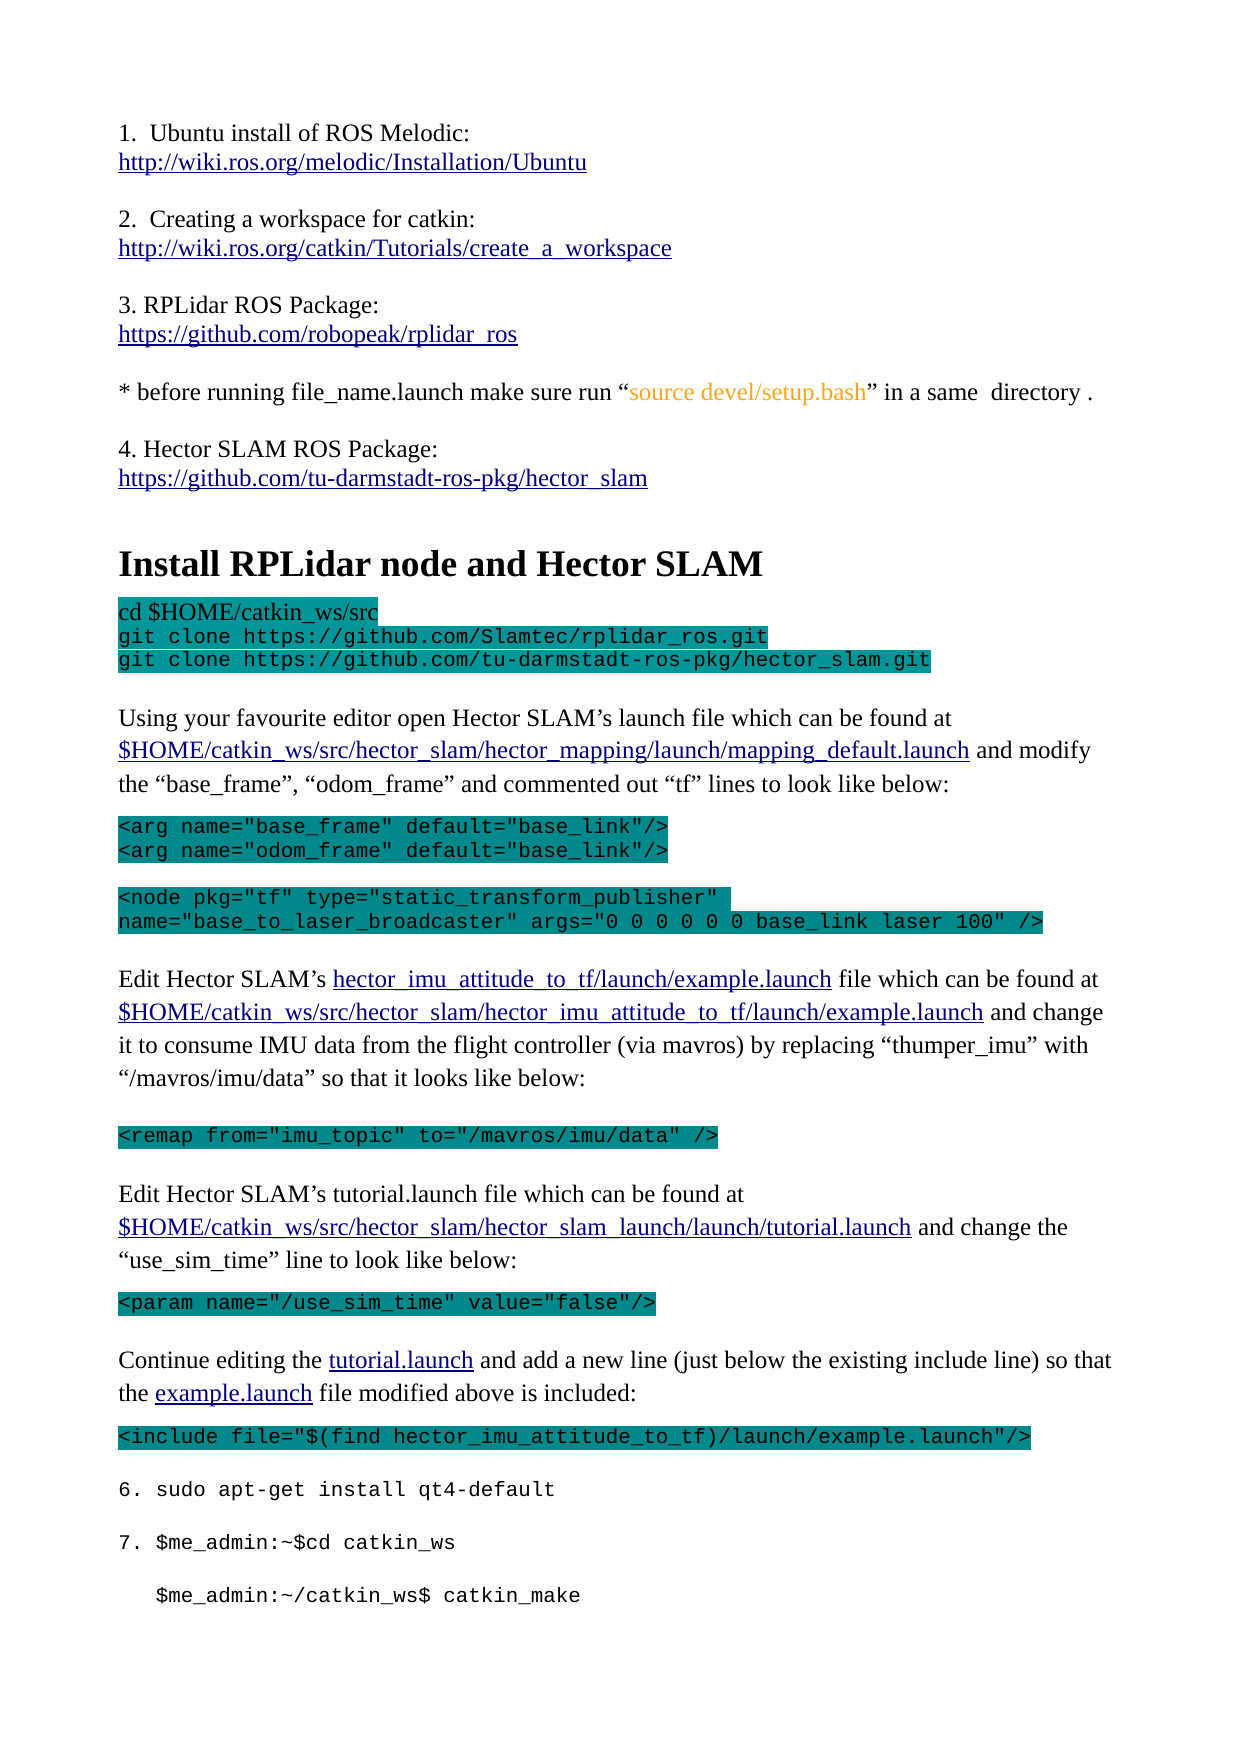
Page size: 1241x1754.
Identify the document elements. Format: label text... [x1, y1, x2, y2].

text 3. RPLidar ROS Package: [118, 291, 1122, 319]
text $me_admin:~/catkin_ws$ catkin_make [118, 1585, 1122, 1609]
text <node pkg="tf" type="static_transform_publisher" name="base_to_laser_broadcaster" args="0 0 0 0 0 0 base_link laser 100" /> [118, 887, 1122, 934]
text Continue editing the tutorial.launch and add a new line (just below the existing include line) so that the example.launch file modified above is included: [118, 1345, 1122, 1407]
text <arg name="odom_frame" default="base_link"/> [118, 840, 1122, 863]
text Edit Hector SLAM’s hector_imu_attitude_to_tf/launch/example.launch file which can be found at $HOME/catkin_ws/src/hector_slam/hector_imu_attitude_to_tf/launch/example.launch and change it to consume IMU data from the flight controller (via mavros) by replacing “thumper_imu” with “/mavros/imu/data” so that it looks like below: [118, 964, 1122, 1092]
text 7. $me_admin:~$cd catkin_ws [118, 1532, 1122, 1556]
text Edit Hector SLAM’s tutorial.launch file which can be found at $HOME/catkin_ws/src/hector_slam/hector_slam_launch/launch/tutorial.launch and change the “use_sim_time” line to look like below: [118, 1179, 1122, 1273]
text http://wiki.ros.org/catkin/Tutorials/create_a_workspace [118, 233, 1122, 262]
text <include file="$(find hector_imu_attitude_to_tf)/launch/example.launch"/> [118, 1426, 1122, 1450]
text 4. Hector SLAM ROS Package: [118, 434, 1122, 463]
text 2. Creating a workspace for catkin: [118, 204, 1122, 233]
text git clone https://github.com/tu-darmstadt-ros-pkg/hector_slam.git [118, 649, 1122, 673]
text cd $HOME/catkin_ws/src [118, 597, 1122, 626]
text 1. Ubuntu install of ROS Melodic: [118, 118, 1122, 147]
text git clone https://github.com/Slamtec/rplidar_ros.git [118, 626, 1122, 649]
text Using your favourite editor open Hector SLAM’s launch file which can be found at $HOME/catkin_ws/src/hector_slam/hector_mapping/launch/mapping_default.launch and modify the “base_frame”, “odom_frame” and commented out “tf” lines to look like below: [118, 703, 1122, 797]
text http://wiki.ros.org/melodic/Installation/Ubuntu [118, 147, 1122, 176]
text <param name="/use_sim_time" value="false"/> [118, 1292, 1122, 1316]
text * before running file_name.launch make sure run “source devel/setup.bash” in a same directory . [118, 377, 1122, 406]
text 6. sudo apt-get install qt4-default [118, 1479, 1122, 1503]
text https://github.com/tu-darmstadt-ros-pkg/hector_slam [118, 463, 1122, 492]
text <remap from="imu_topic" to="/mavros/imu/data" /> [118, 1126, 1122, 1149]
subtitle Install RPLidar node and Hector SLAM [118, 541, 1122, 584]
text <arg name="base_frame" default="base_link"/> [118, 816, 1122, 840]
text https://github.com/robopeak/rplidar_ros [118, 319, 1122, 348]
